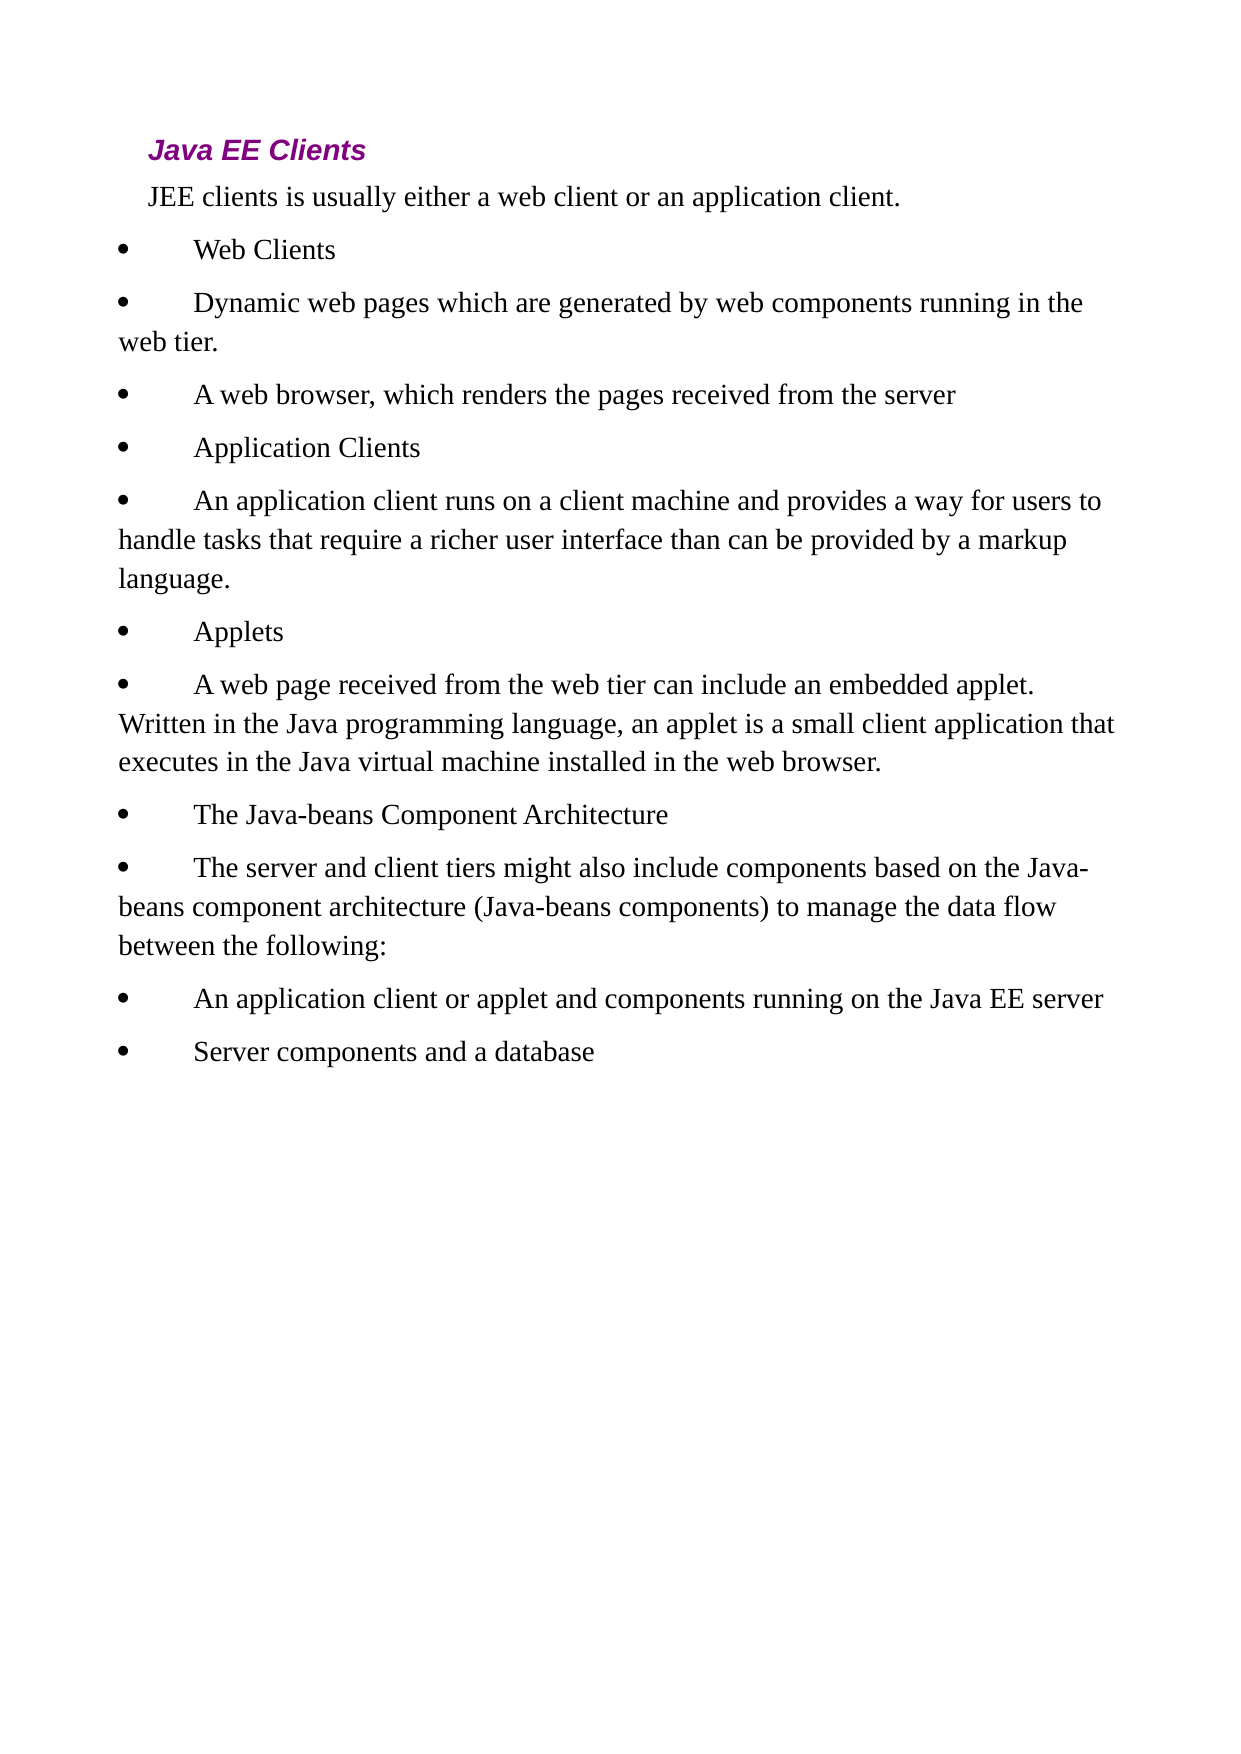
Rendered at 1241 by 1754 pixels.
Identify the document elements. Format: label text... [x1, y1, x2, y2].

list Server components and a database [118, 1034, 1122, 1068]
subtitle Java EE Clients [148, 133, 1122, 166]
list Applets [118, 614, 1122, 647]
text JEE clients is usually either a web client or an application client. [118, 179, 1122, 212]
list Web Clients [118, 232, 1122, 266]
list Dynamic web pages which are generated by web components running in the web tier. [118, 285, 1122, 357]
list The server and client tiers might also include components based on the Java-beans component architecture (Java-beans components) to manage the data flow between the following: [118, 851, 1122, 961]
list Application Clients [118, 430, 1122, 464]
list The Java-beans Component Architecture [118, 797, 1122, 831]
list An application client runs on a client machine and provides a way for users to handle tasks that require a richer user interface than can be provided by a markup language. [118, 483, 1122, 594]
list An application client or applet and components running on the Java EE server [118, 981, 1122, 1014]
list A web page received from the web tier can include an embedded applet. Written in the Java programming language, an applet is a small client application that executes in the Java virtual machine installed in the web browser. [118, 667, 1122, 778]
list A web browser, which renders the pages received from the server [118, 377, 1122, 411]
